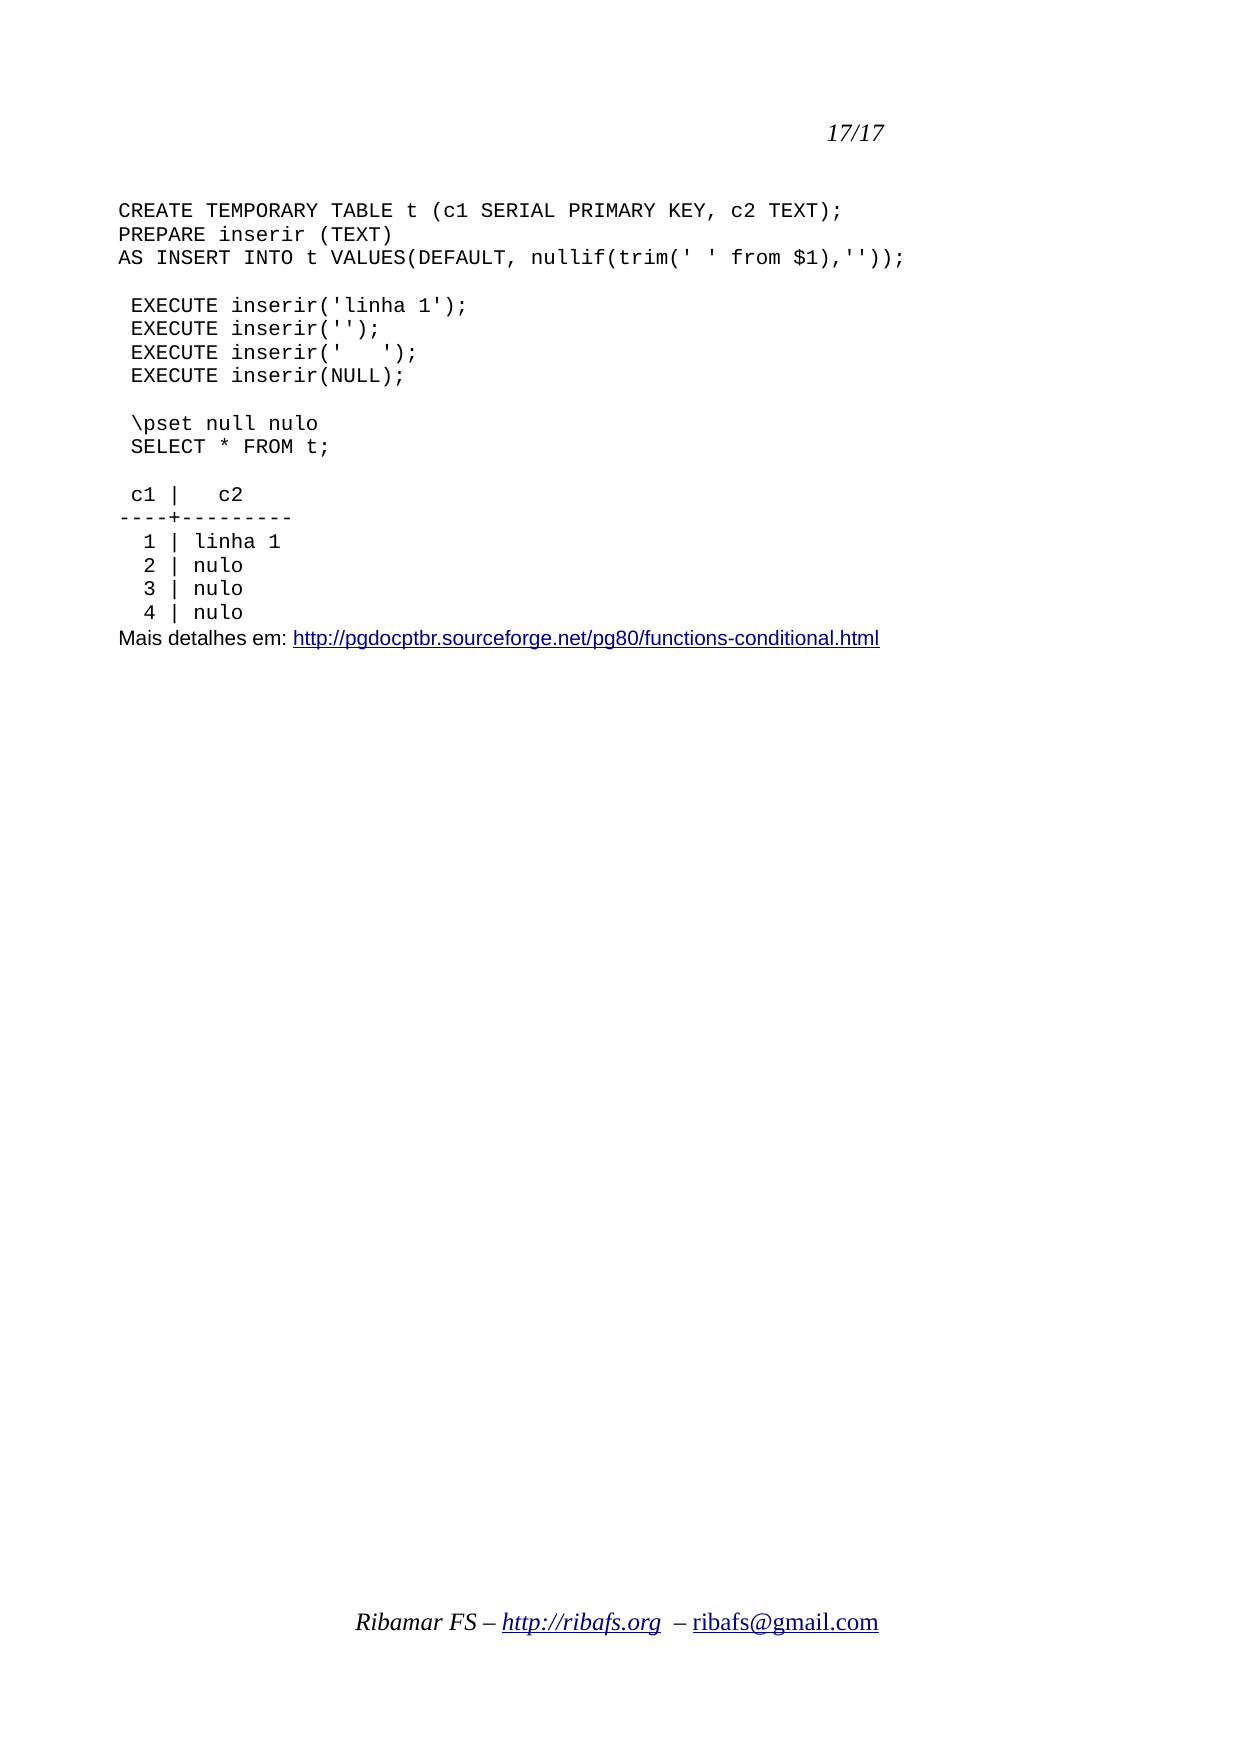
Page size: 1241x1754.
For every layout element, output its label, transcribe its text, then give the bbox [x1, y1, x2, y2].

text EXECUTE inserir(NULL); [118, 366, 1122, 389]
text \pset null nulo [118, 413, 1122, 436]
text 4 | nulo Mais detalhes em: http://pgdocptbr.sourceforge.net/pg80/functions-conditional.html [118, 602, 1122, 649]
text SELECT * FROM t; [118, 436, 1122, 460]
text 3 | nulo [118, 578, 1122, 602]
text CREATE TEMPORARY TABLE t (c1 SERIAL PRIMARY KEY, c2 TEXT); [118, 200, 1122, 224]
text ----+--------- [118, 507, 1122, 531]
text EXECUTE inserir(''); [118, 318, 1122, 342]
text EXECUTE inserir(' '); [118, 342, 1122, 366]
text AS INSERT INTO t VALUES(DEFAULT, nullif(trim(' ' from $1),'')); [118, 247, 1122, 271]
text 1 | linha 1 [118, 531, 1122, 555]
text PREPARE inserir (TEXT) [118, 224, 1122, 247]
text 2 | nulo [118, 555, 1122, 578]
text c1 | c2 [118, 484, 1122, 507]
text EXECUTE inserir('linha 1'); [118, 294, 1122, 318]
